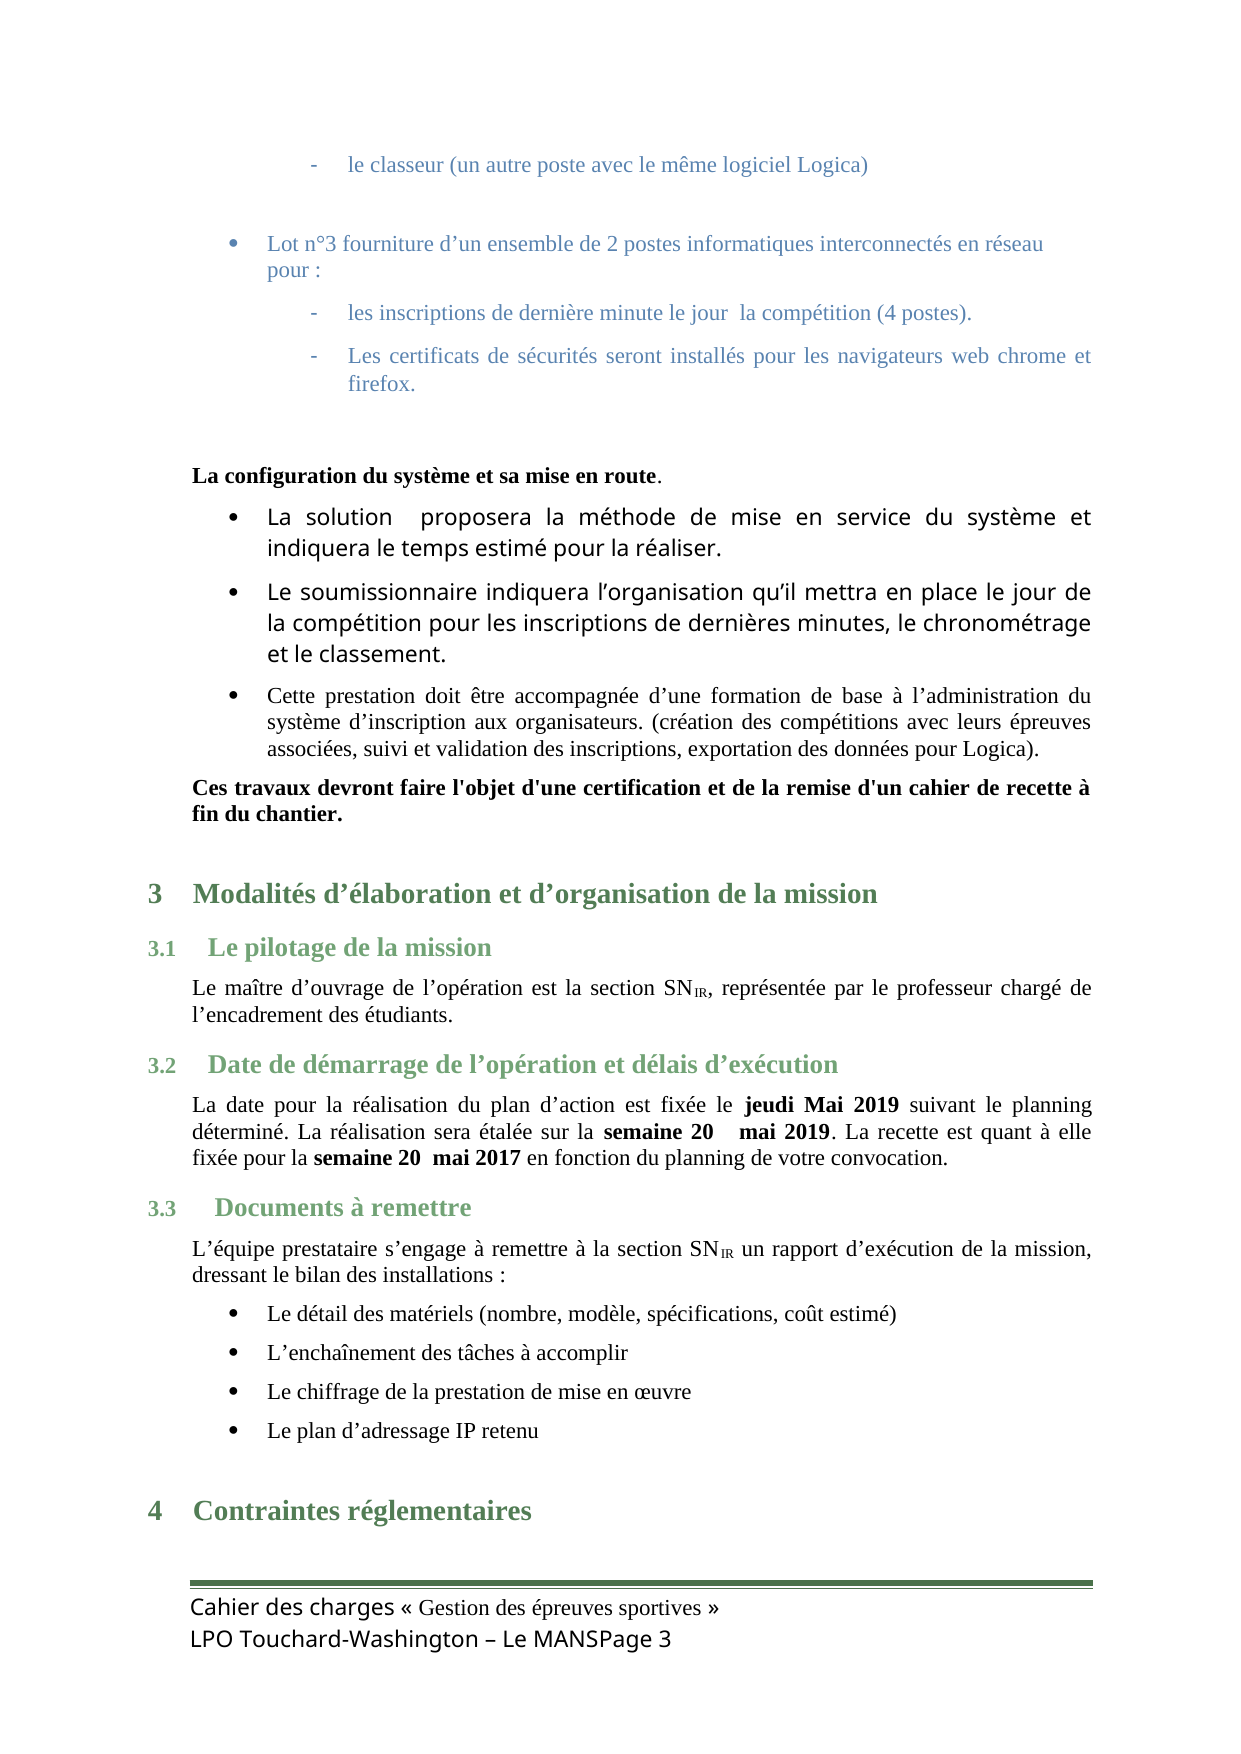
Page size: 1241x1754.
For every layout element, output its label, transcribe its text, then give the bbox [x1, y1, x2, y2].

list le classeur (un autre poste avec le même logiciel Logica) [310, 148, 1093, 179]
list L’équipe prestataire s’engage à remettre à la section SNIR un rapport d’exécution de la mission, dressant le bilan des installations : [192, 1235, 1093, 1288]
subtitle Date de démarrage de l’opération et délais d’exécution [148, 1048, 1093, 1079]
subtitle Modalités d’élaboration et d’organisation de la mission [148, 876, 1093, 910]
list Le détail des matériels (nombre, modèle, spécifications, coût estimé) [229, 1300, 1093, 1327]
subtitle Documents à remettre [148, 1191, 1093, 1223]
list Ces travaux devront faire l'objet d'une certification et de la remise d'un cahier de recette à fin du chantier. [192, 774, 1093, 826]
list La date pour la réalisation du plan d’action est fixée le jeudi Mai 2019 suivant le planning déterminé. La réalisation sera étalée sur la semaine 20 mai 2019. La recette est quant à elle fixée pour la semaine 20 mai 2017 en fonction du planning de votre convocation. [192, 1092, 1093, 1171]
list La solution proposera la méthode de mise en service du système et indiquera le temps estimé pour la réaliser. [229, 501, 1093, 563]
list Cette prestation doit être accompagnée d’une formation de base à l’administration du système d’inscription aux organisateurs. (création des compétitions avec leurs épreuves associées, suivi et validation des inscriptions, exportation des données pour Logica). [229, 682, 1093, 761]
list Le maître d’ouvrage de l’opération est la section SNIR, représentée par le professeur chargé de l’encadrement des étudiants. [192, 974, 1093, 1027]
list les inscriptions de dernière minute le jour la compétition (4 postes). [310, 295, 1093, 327]
list Lot n°3 fourniture d’un ensemble de 2 postes informatiques interconnectés en réseau pour : [229, 230, 1093, 283]
list L’enchaînement des tâches à accomplir [229, 1339, 1093, 1366]
list Le soumissionnaire indiquera l’organisation qu’il mettra en place le jour de la compétition pour les inscriptions de dernières minutes, le chronométrage et le classement. [229, 576, 1093, 669]
list Les certificats de sécurités seront installés pour les navigateurs web chrome et firefox. [310, 339, 1093, 397]
list Le plan d’adressage IP retenu [229, 1417, 1093, 1443]
subtitle Contraintes réglementaires [148, 1493, 1093, 1527]
list Le chiffrage de la prestation de mise en œuvre [229, 1378, 1093, 1404]
subtitle Le pilotage de la mission [148, 931, 1093, 962]
list La configuration du système et sa mise en route. [192, 462, 1093, 488]
